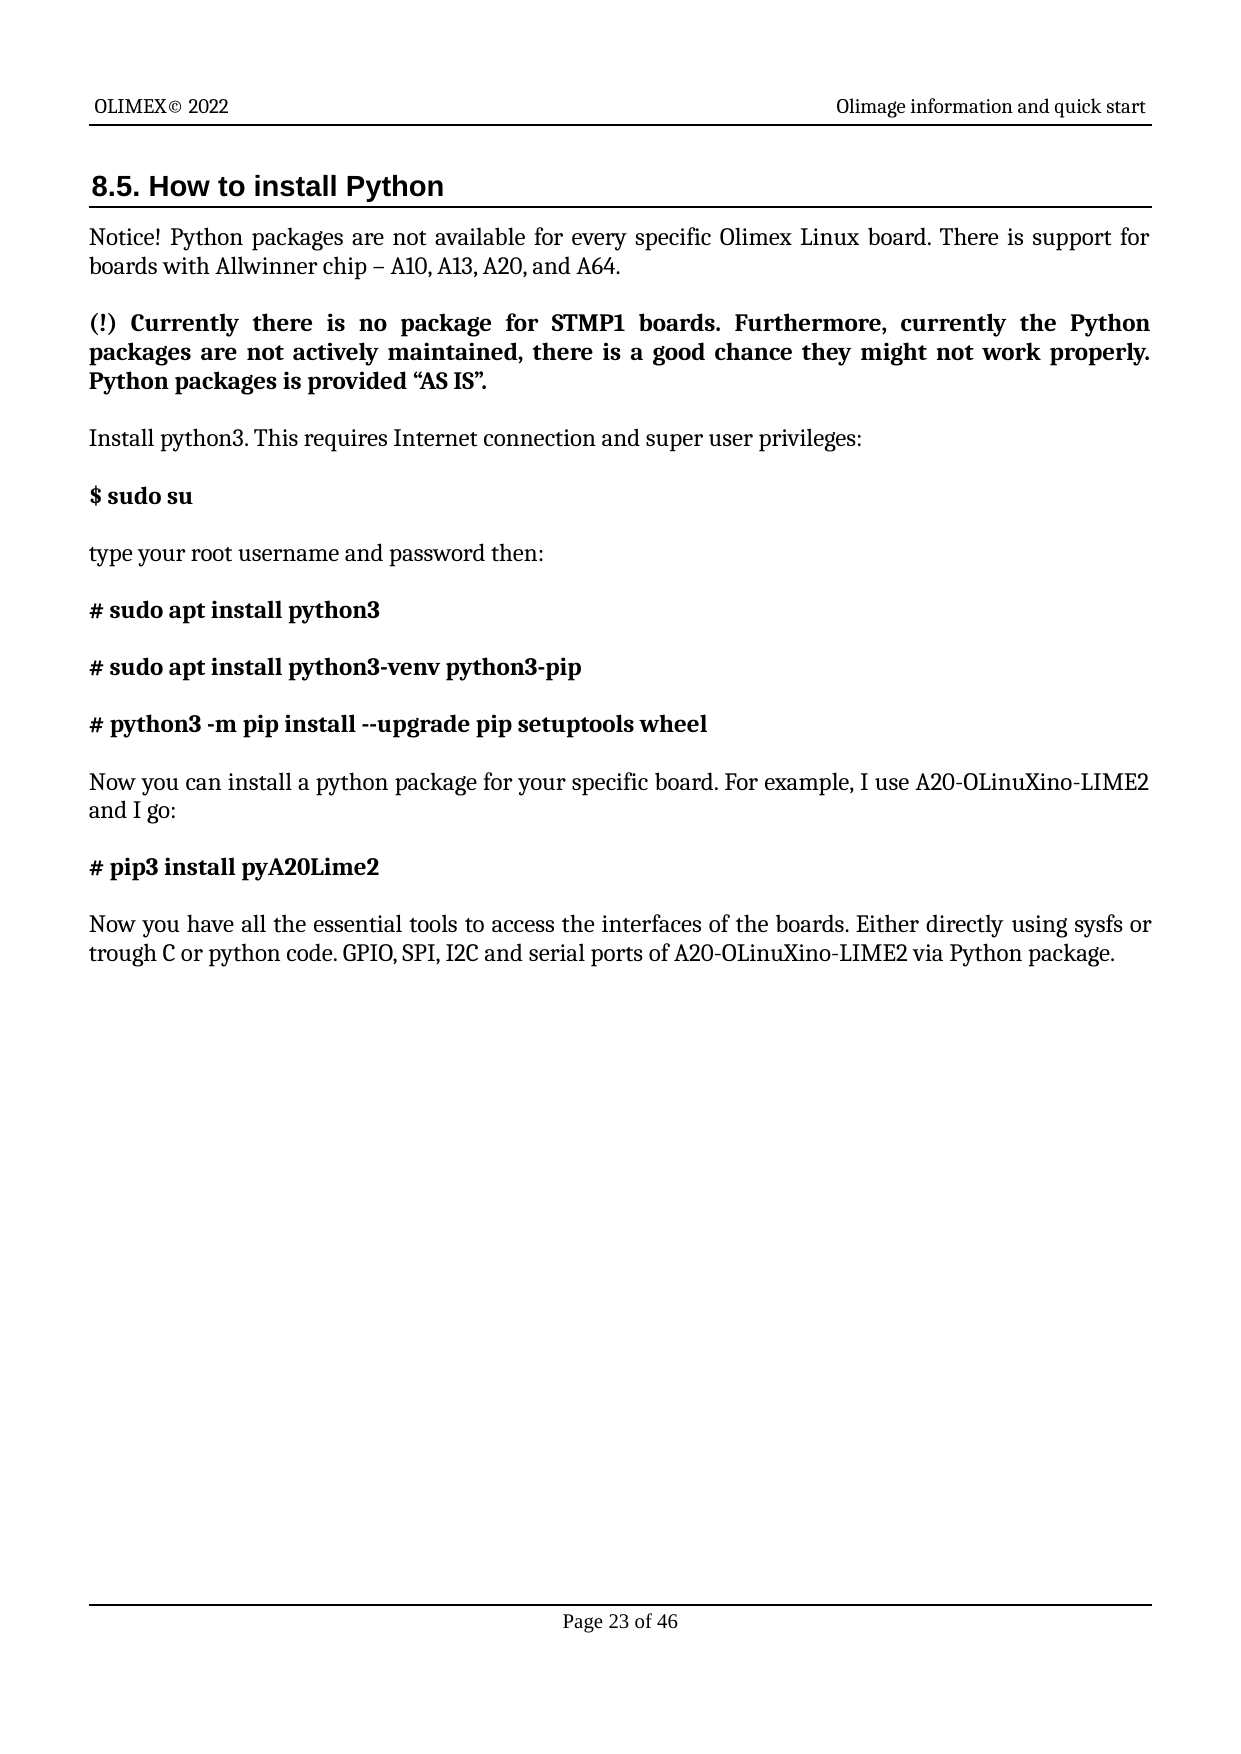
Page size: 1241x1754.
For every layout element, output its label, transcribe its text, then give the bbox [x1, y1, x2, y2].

text Now you can install a python package for your specific board. For example, I use A20-OLinuXino-LIME2 and I go: [88, 767, 1152, 825]
text Install python3. This requires Internet connection and super user privileges: [88, 424, 1152, 453]
text Notice! Python packages are not available for every specific Olimex Linux board. There is support for boards with Allwinner chip – A10, A13, A20, and A64. [88, 223, 1152, 280]
subtitle 8.5. How to install Python [88, 167, 1152, 208]
text type your root username and password then: [88, 539, 1152, 568]
text # sudo apt install python3 [88, 596, 1152, 625]
text # pip3 install pyA20Lime2 [88, 853, 1152, 882]
text # python3 -m pip install --upgrade pip setuptools wheel [88, 710, 1152, 739]
text $ sudo su [88, 482, 1152, 510]
text # sudo apt install python3-venv python3-pip [88, 653, 1152, 682]
text (!) Currently there is no package for STMP1 boards. Furthermore, currently the Python packages are not actively maintained, there is a good chance they might not work properly. Python packages is provided “AS IS”. [88, 309, 1152, 395]
text Now you have all the essential tools to access the interfaces of the boards. Either directly using sysfs or trough C or python code. GPIO, SPI, I2C and serial ports of A20-OLinuXino-LIME2 via Python package. [88, 910, 1152, 968]
